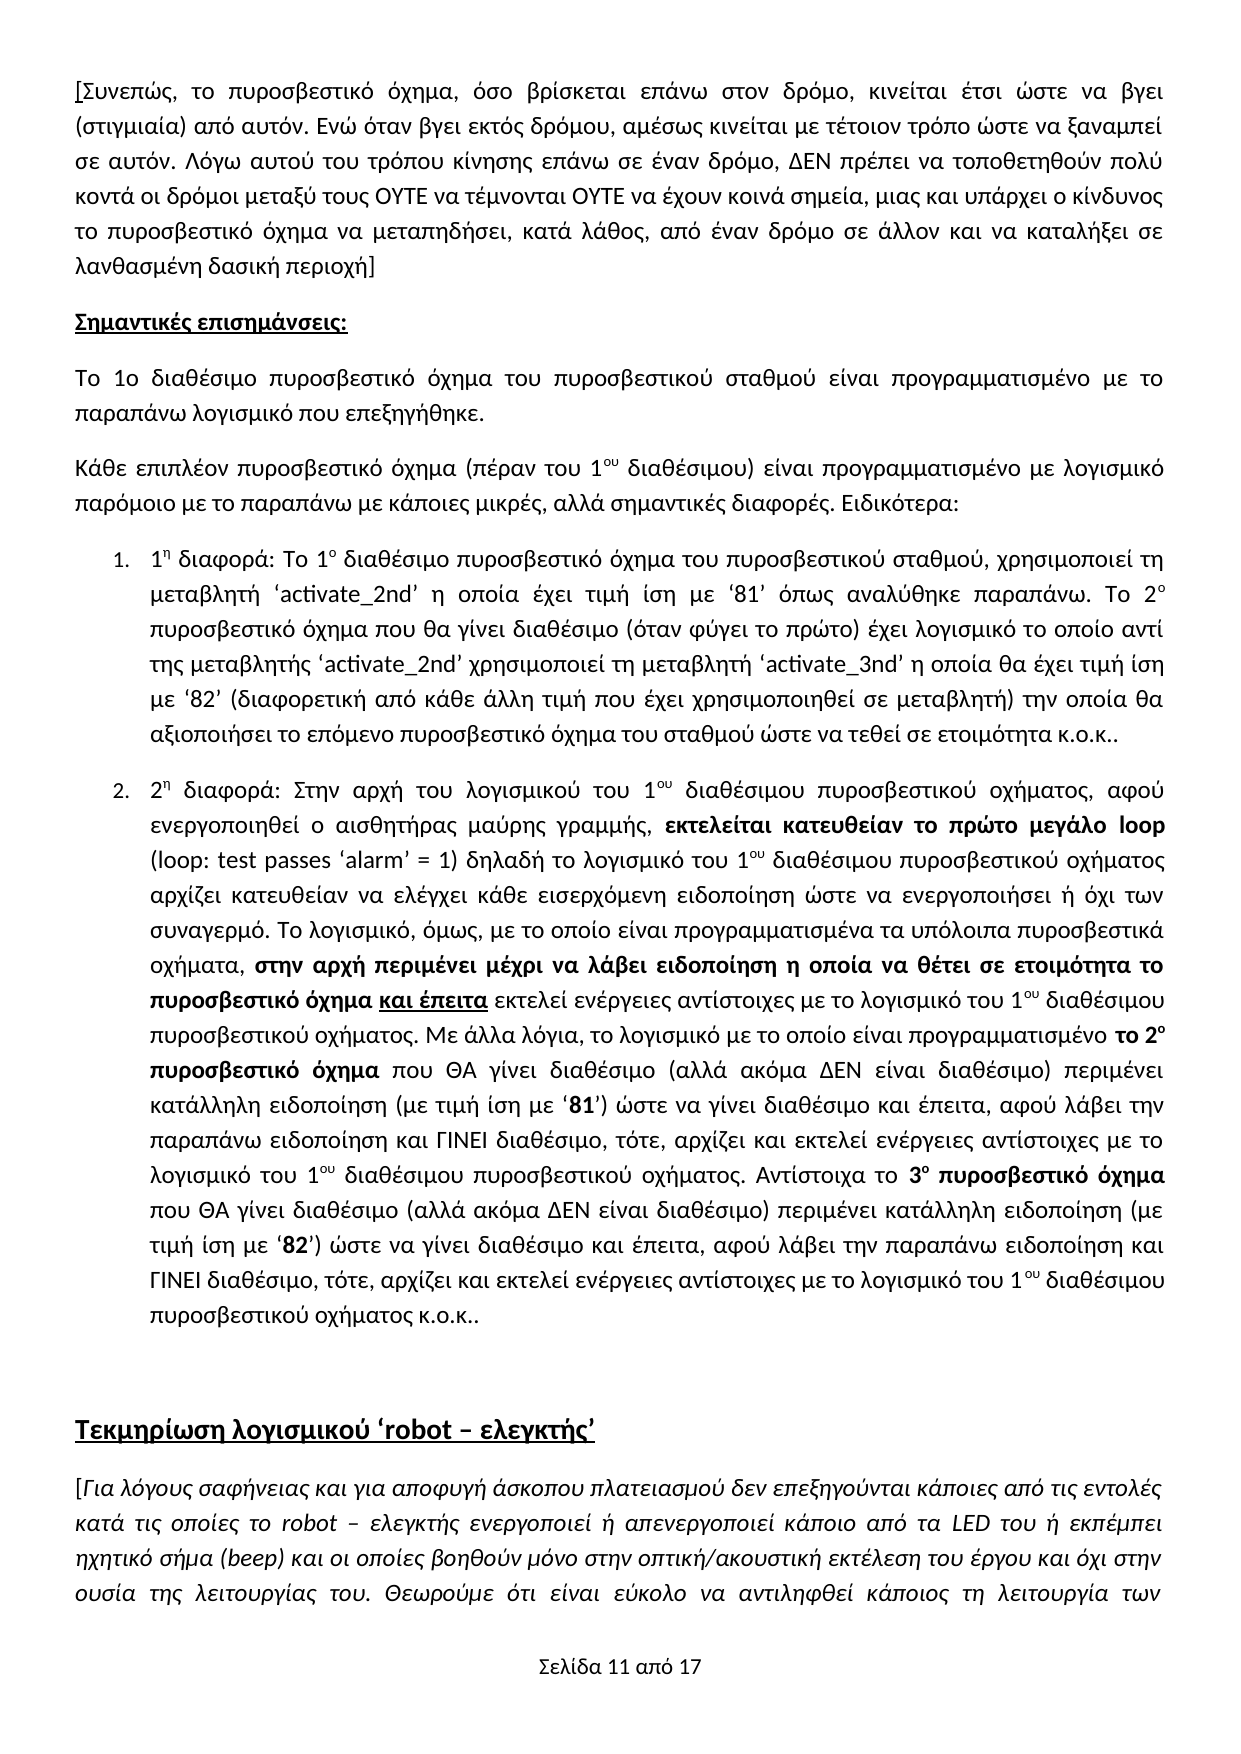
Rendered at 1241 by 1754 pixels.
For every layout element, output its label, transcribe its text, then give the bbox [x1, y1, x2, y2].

text Το 1ο διαθέσιμο πυροσβεστικό όχημα του πυροσβεστικού σταθμού είναι προγραμματισμένο με το παραπάνω λογισμικό που επεξηγήθηκε. [75, 362, 1165, 427]
text Τεκμηρίωση λογισμικού ‘robot – ελεγκτής’ [75, 1411, 1165, 1446]
text Σημαντικές επισημάνσεις: [75, 306, 1165, 336]
list 2η διαφορά: Στην αρχή του λογισμικού του 1ου διαθέσιμου πυροσβεστικού οχήματος, αφού ενεργοποιηθεί ο αισθητήρας μαύρης γραμμής, εκτελείται κατευθείαν το πρώτο μεγάλο loop (loop: test passes ‘alarm’ = 1) δηλαδή το λογισμικό του 1ου διαθέσιμου πυροσβεστικού οχήματος αρχίζει κατευθείαν να ελέγχει κάθε εισερχόμενη ειδοποίηση ώστε να ενεργοποιήσει ή όχι των συναγερμό. Το λογισμικό, όμως, με το οποίο είναι προγραμματισμένα τα υπόλοιπα πυροσβεστικά οχήματα, στην αρχή περιμένει μέχρι να λάβει ειδοποίηση η οποία να θέτει σε ετοιμότητα το πυροσβεστικό όχημα και έπειτα εκτελεί ενέργειες αντίστοιχες με το λογισμικό του 1ου διαθέσιμου πυροσβεστικού οχήματος. Με άλλα λόγια, το λογισμικό με το οποίο είναι προγραμματισμένο το 2ο πυροσβεστικό όχημα που ΘΑ γίνει διαθέσιμο (αλλά ακόμα ΔΕΝ είναι διαθέσιμο) περιμένει κατάλληλη ειδοποίηση (με τιμή ίση με ‘81’) ώστε να γίνει διαθέσιμο και έπειτα, αφού λάβει την παραπάνω ειδοποίηση και ΓΙΝΕΙ διαθέσιμο, τότε, αρχίζει και εκτελεί ενέργειες αντίστοιχες με το λογισμικό του 1ου διαθέσιμου πυροσβεστικού οχήματος. Αντίστοιχα το 3ο πυροσβεστικό όχημα που ΘΑ γίνει διαθέσιμο (αλλά ακόμα ΔΕΝ είναι διαθέσιμο) περιμένει κατάλληλη ειδοποίηση (με τιμή ίση με ‘82’) ώστε να γίνει διαθέσιμο και έπειτα, αφού λάβει την παραπάνω ειδοποίηση και ΓΙΝΕΙ διαθέσιμο, τότε, αρχίζει και εκτελεί ενέργειες αντίστοιχες με το λογισμικό του 1ου διαθέσιμου πυροσβεστικού οχήματος κ.ο.κ.. [112, 774, 1165, 1330]
text [Συνεπώς, το πυροσβεστικό όχημα, όσο βρίσκεται επάνω στον δρόμο, κινείται έτσι ώστε να βγει (στιγμιαία) από αυτόν. Ενώ όταν βγει εκτός δρόμου, αμέσως κινείται με τέτοιον τρόπο ώστε να ξαναμπεί σε αυτόν. Λόγω αυτού του τρόπου κίνησης επάνω σε έναν δρόμο, ΔΕΝ πρέπει να τοποθετηθούν πολύ κοντά οι δρόμοι μεταξύ τους ΟΥΤΕ να τέμνονται ΟΥΤΕ να έχουν κοινά σημεία, μιας και υπάρχει ο κίνδυνος το πυροσβεστικό όχημα να μεταπηδήσει, κατά λάθος, από έναν δρόμο σε άλλον και να καταλήξει σε λανθασμένη δασική περιοχή] [75, 75, 1165, 281]
list 1η διαφορά: Το 1ο διαθέσιμο πυροσβεστικό όχημα του πυροσβεστικού σταθμού, χρησιμοποιεί τη μεταβλητή ‘activate_2nd’ η οποία έχει τιμή ίση με ‘81’ όπως αναλύθηκε παραπάνω. Το 2ο πυροσβεστικό όχημα που θα γίνει διαθέσιμο (όταν φύγει το πρώτο) έχει λογισμικό το οποίο αντί της μεταβλητής ‘activate_2nd’ χρησιμοποιεί τη μεταβλητή ‘activate_3nd’ η οποία θα έχει τιμή ίση με ‘82’ (διαφορετική από κάθε άλλη τιμή που έχει χρησιμοποιηθεί σε μεταβλητή) την οποία θα αξιοποιήσει το επόμενο πυροσβεστικό όχημα του σταθμού ώστε να τεθεί σε ετοιμότητα κ.ο.κ.. [112, 543, 1165, 749]
text [Για λόγους σαφήνειας και για αποφυγή άσκοπου πλατειασμού δεν επεξηγούνται κάποιες από τις εντολές κατά τις οποίες το robot – ελεγκτής ενεργοποιεί ή απενεργοποιεί κάποιο από τα LED του ή εκπέμπει ηχητικό σήμα (beep) και οι οποίες βοηθούν μόνο στην οπτική/ακουστική εκτέλεση του έργου και όχι στην ουσία της λειτουργίας του. Θεωρούμε ότι είναι εύκολο να αντιληφθεί κάποιος τη λειτουργία των [75, 1473, 1165, 1608]
text Κάθε επιπλέον πυροσβεστικό όχημα (πέραν του 1ου διαθέσιμου) είναι προγραμματισμένο με λογισμικό παρόμοιο με το παραπάνω με κάποιες μικρές, αλλά σημαντικές διαφορές. Ειδικότερα: [75, 452, 1165, 518]
